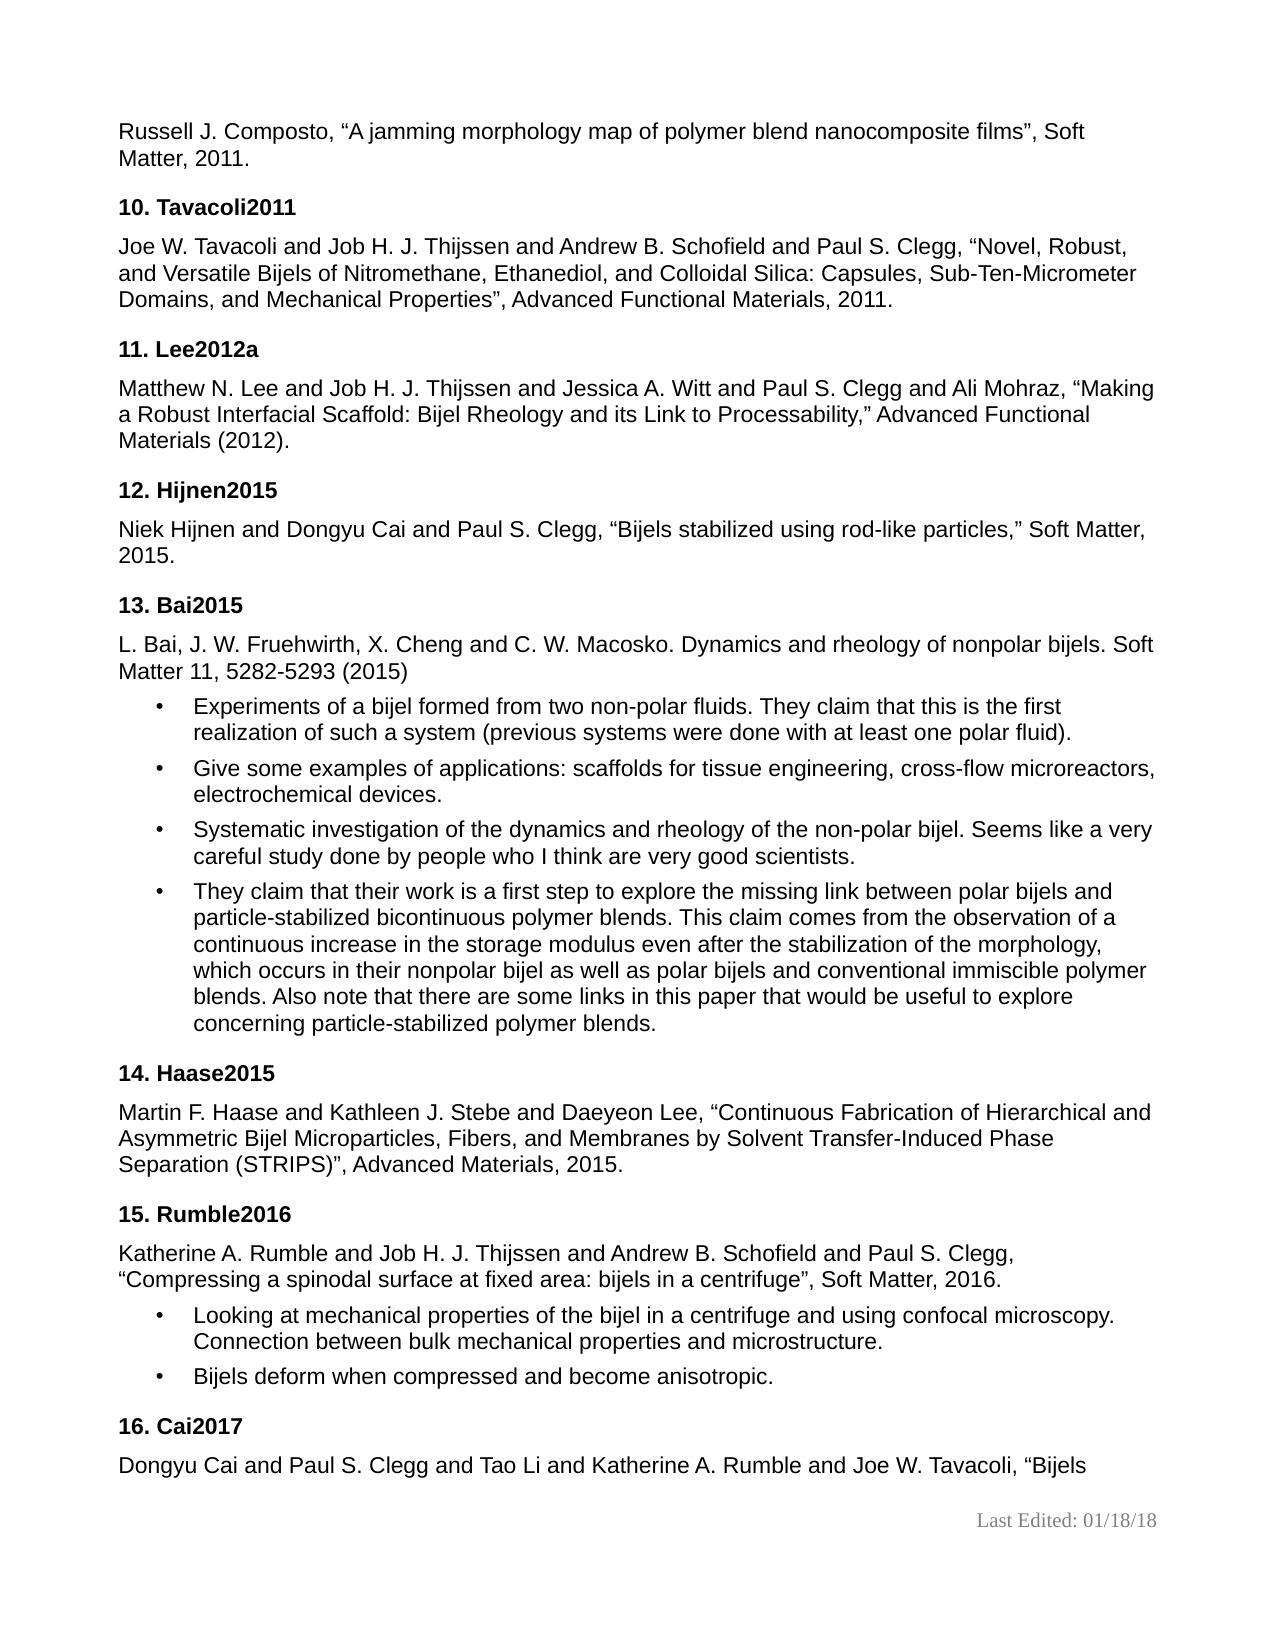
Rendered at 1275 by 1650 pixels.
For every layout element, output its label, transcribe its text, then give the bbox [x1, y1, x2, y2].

list Give some examples of applications: scaffolds for tissue engineering, cross-flow microreactors, electrochemical devices. [156, 754, 1157, 807]
list Bijels deform when compressed and become anisotropic. [156, 1363, 1157, 1389]
text Matthew N. Lee and Job H. J. Thijssen and Jessica A. Witt and Paul S. Clegg and Ali Mohraz, “Making a Robust Interfacial Scaffold: Bijel Rheology and its Link to Processability,” Advanced Functional Materials (2012). [118, 375, 1157, 454]
text Russell J. Composto, “A jamming morphology map of polymer blend nanocomposite films”, Soft Matter, 2011. [118, 118, 1157, 171]
list They claim that their work is a first step to explore the missing link between polar bijels and particle-stabilized bicontinuous polymer blends. This claim comes from the observation of a continuous increase in the storage modulus even after the stabilization of the morphology, which occurs in their nonpolar bijel as well as polar bijels and conventional immiscible polymer blends. Also note that there are some links in this paper that would be useful to explore concerning particle-stabilized polymer blends. [156, 878, 1157, 1036]
subtitle Rumble2016 [118, 1201, 1157, 1227]
subtitle Hijnen2015 [118, 477, 1157, 504]
list Looking at mechanical properties of the bijel in a centrifuge and using confocal microscopy. Connection between bulk mechanical properties and microstructure. [156, 1302, 1157, 1354]
subtitle Tavacoli2011 [118, 194, 1157, 221]
list Experiments of a bijel formed from two non-polar fluids. They claim that this is the first realization of such a system (previous systems were done with at least one polar fluid). [156, 693, 1157, 746]
subtitle Haase2015 [118, 1059, 1157, 1086]
list Systematic investigation of the dynamics and rheology of the non-polar bijel. Seems like a very careful study done by people who I think are very good scientists. [156, 816, 1157, 869]
text Katherine A. Rumble and Job H. J. Thijssen and Andrew B. Schofield and Paul S. Clegg, “Compressing a spinodal surface at fixed area: bijels in a centrifuge”, Soft Matter, 2016. [118, 1240, 1157, 1293]
text Dongyu Cai and Paul S. Clegg and Tao Li and Katherine A. Rumble and Joe W. Tavacoli, “Bijels [118, 1452, 1157, 1478]
subtitle Cai2017 [118, 1413, 1157, 1439]
subtitle Lee2012a [118, 336, 1157, 362]
text Joe W. Tavacoli and Job H. J. Thijssen and Andrew B. Schofield and Paul S. Clegg, “Novel, Robust, and Versatile Bijels of Nitromethane, Ethanediol, and Colloidal Silica: Capsules, Sub-Ten-Micrometer Domains, and Mechanical Properties”, Advanced Functional Materials, 2011. [118, 233, 1157, 312]
text L. Bai, J. W. Fruehwirth, X. Cheng and C. W. Macosko. Dynamics and rheology of nonpolar bijels. Soft Matter 11, 5282-5293 (2015) [118, 631, 1157, 684]
subtitle Bai2015 [118, 592, 1157, 619]
text Niek Hijnen and Dongyu Cai and Paul S. Clegg, “Bijels stabilized using rod-like particles,” Soft Matter, 2015. [118, 516, 1157, 569]
text Martin F. Haase and Kathleen J. Stebe and Daeyeon Lee, “Continuous Fabrication of Hierarchical and Asymmetric Bijel Microparticles, Fibers, and Membranes by Solvent Transfer-Induced Phase Separation (STRIPS)”, Advanced Materials, 2015. [118, 1098, 1157, 1177]
